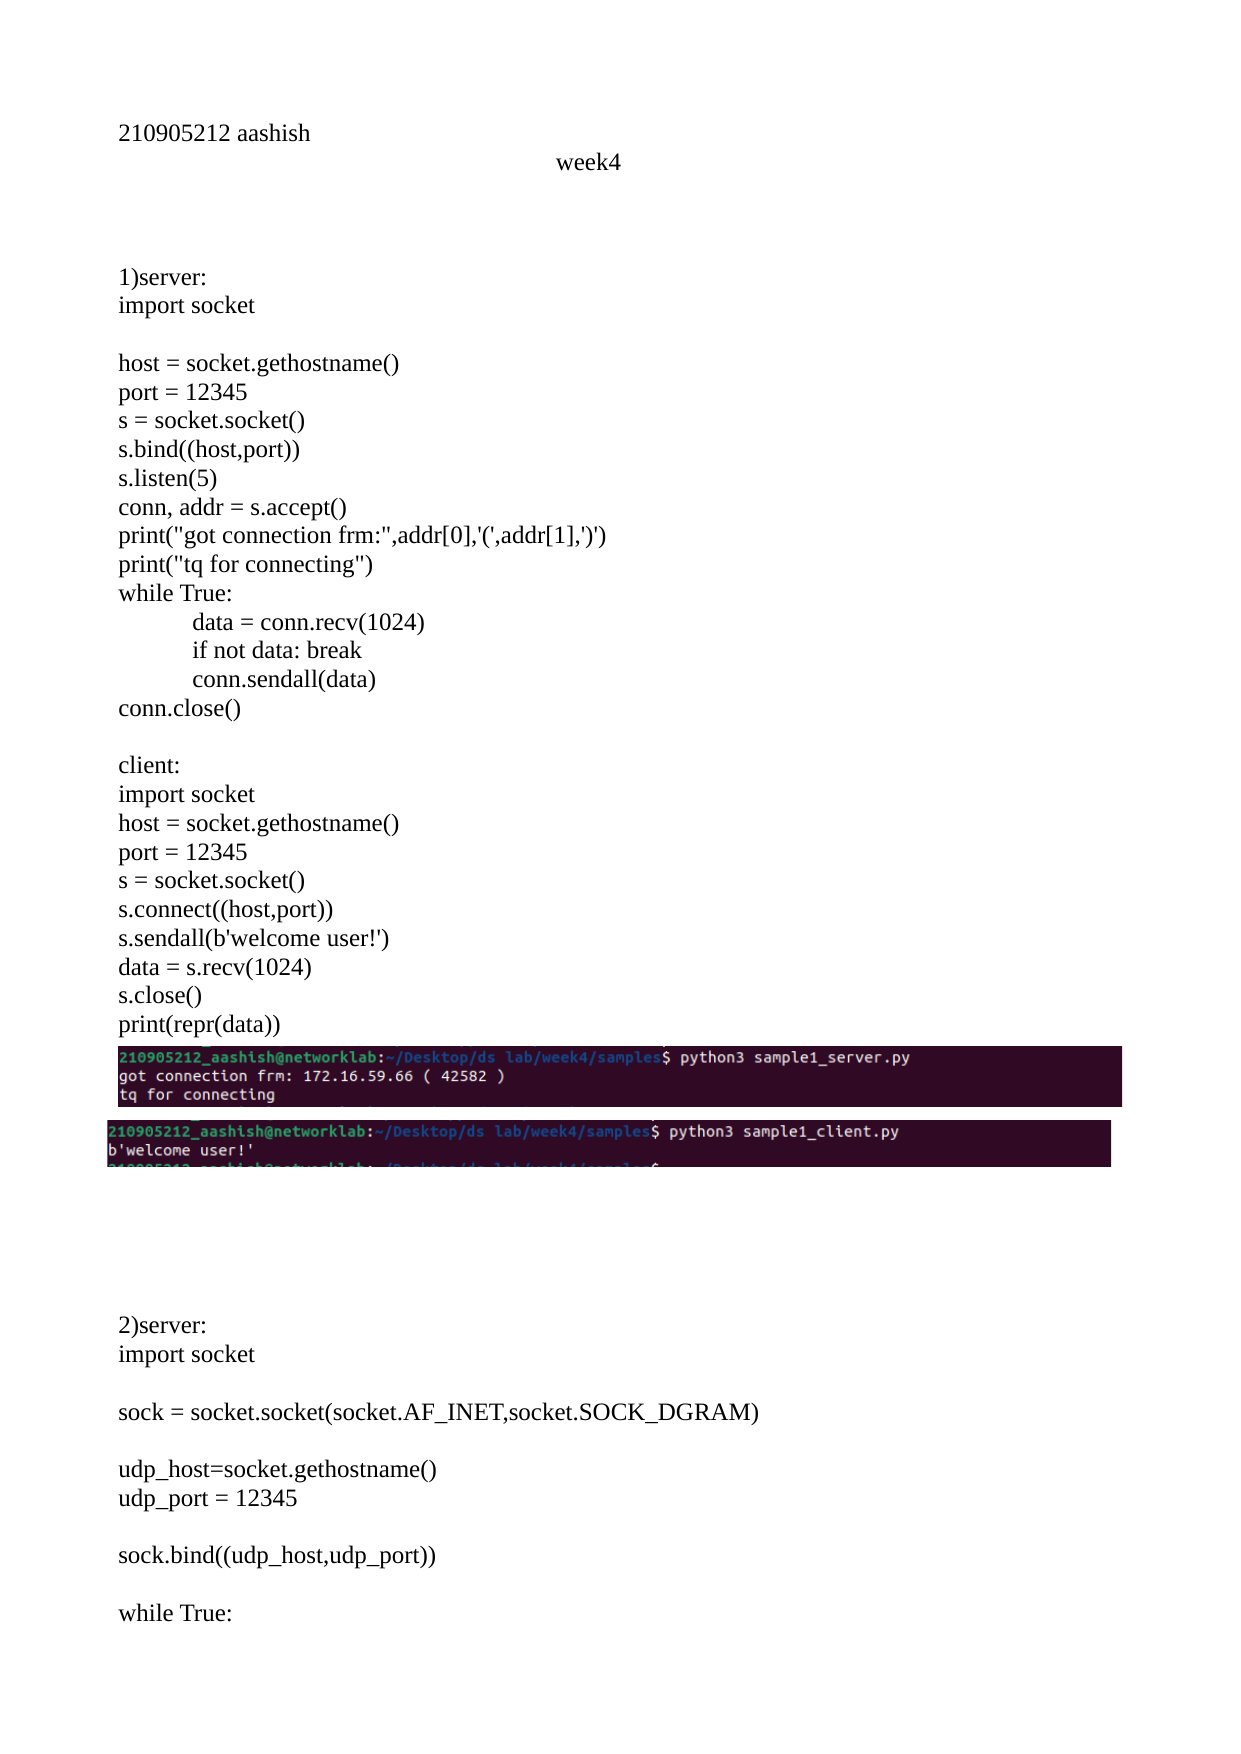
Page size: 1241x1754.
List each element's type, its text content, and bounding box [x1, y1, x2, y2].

picture [118, 1046, 1123, 1107]
text port = 12345 [118, 837, 1122, 866]
text port = 12345 [118, 377, 1122, 406]
text s = socket.socket() [118, 866, 1122, 894]
text 2)server: [118, 1107, 1122, 1339]
text udp_host=socket.gethostname() [118, 1454, 1122, 1483]
text sock.bind((udp_host,udp_port)) [118, 1541, 1122, 1569]
text sock = socket.socket(socket.AF_INET,socket.SOCK_DGRAM) [118, 1397, 1122, 1426]
text host = socket.gethostname() [118, 808, 1122, 837]
text s.connect((host,port)) [118, 894, 1122, 923]
text conn.sendall(data) [118, 664, 1122, 693]
text data = conn.recv(1024) [118, 607, 1122, 636]
picture [107, 1120, 1112, 1167]
text data = s.recv(1024) [118, 952, 1122, 981]
text print("got connection frm:",addr[0],'(',addr[1],')') [118, 521, 1122, 549]
text while True: [118, 578, 1122, 607]
text 210905212 aashish week4 1)server: import socket [118, 118, 1122, 319]
text s = socket.socket() [118, 406, 1122, 434]
text s.close() [118, 981, 1122, 1009]
text conn, addr = s.accept() [118, 492, 1122, 521]
text import socket [118, 1339, 1122, 1368]
text s.bind((host,port)) [118, 434, 1122, 463]
text conn.close() client: import socket [118, 693, 1122, 808]
text s.listen(5) [118, 463, 1122, 492]
text while True: [118, 1598, 1122, 1627]
text print("tq for connecting") [118, 549, 1122, 578]
text host = socket.gethostname() [118, 348, 1122, 377]
text udp_port = 12345 [118, 1483, 1122, 1512]
text if not data: break [118, 636, 1122, 664]
text print(repr(data)) [118, 1009, 1122, 1046]
text s.sendall(b'welcome user!') [118, 923, 1122, 952]
